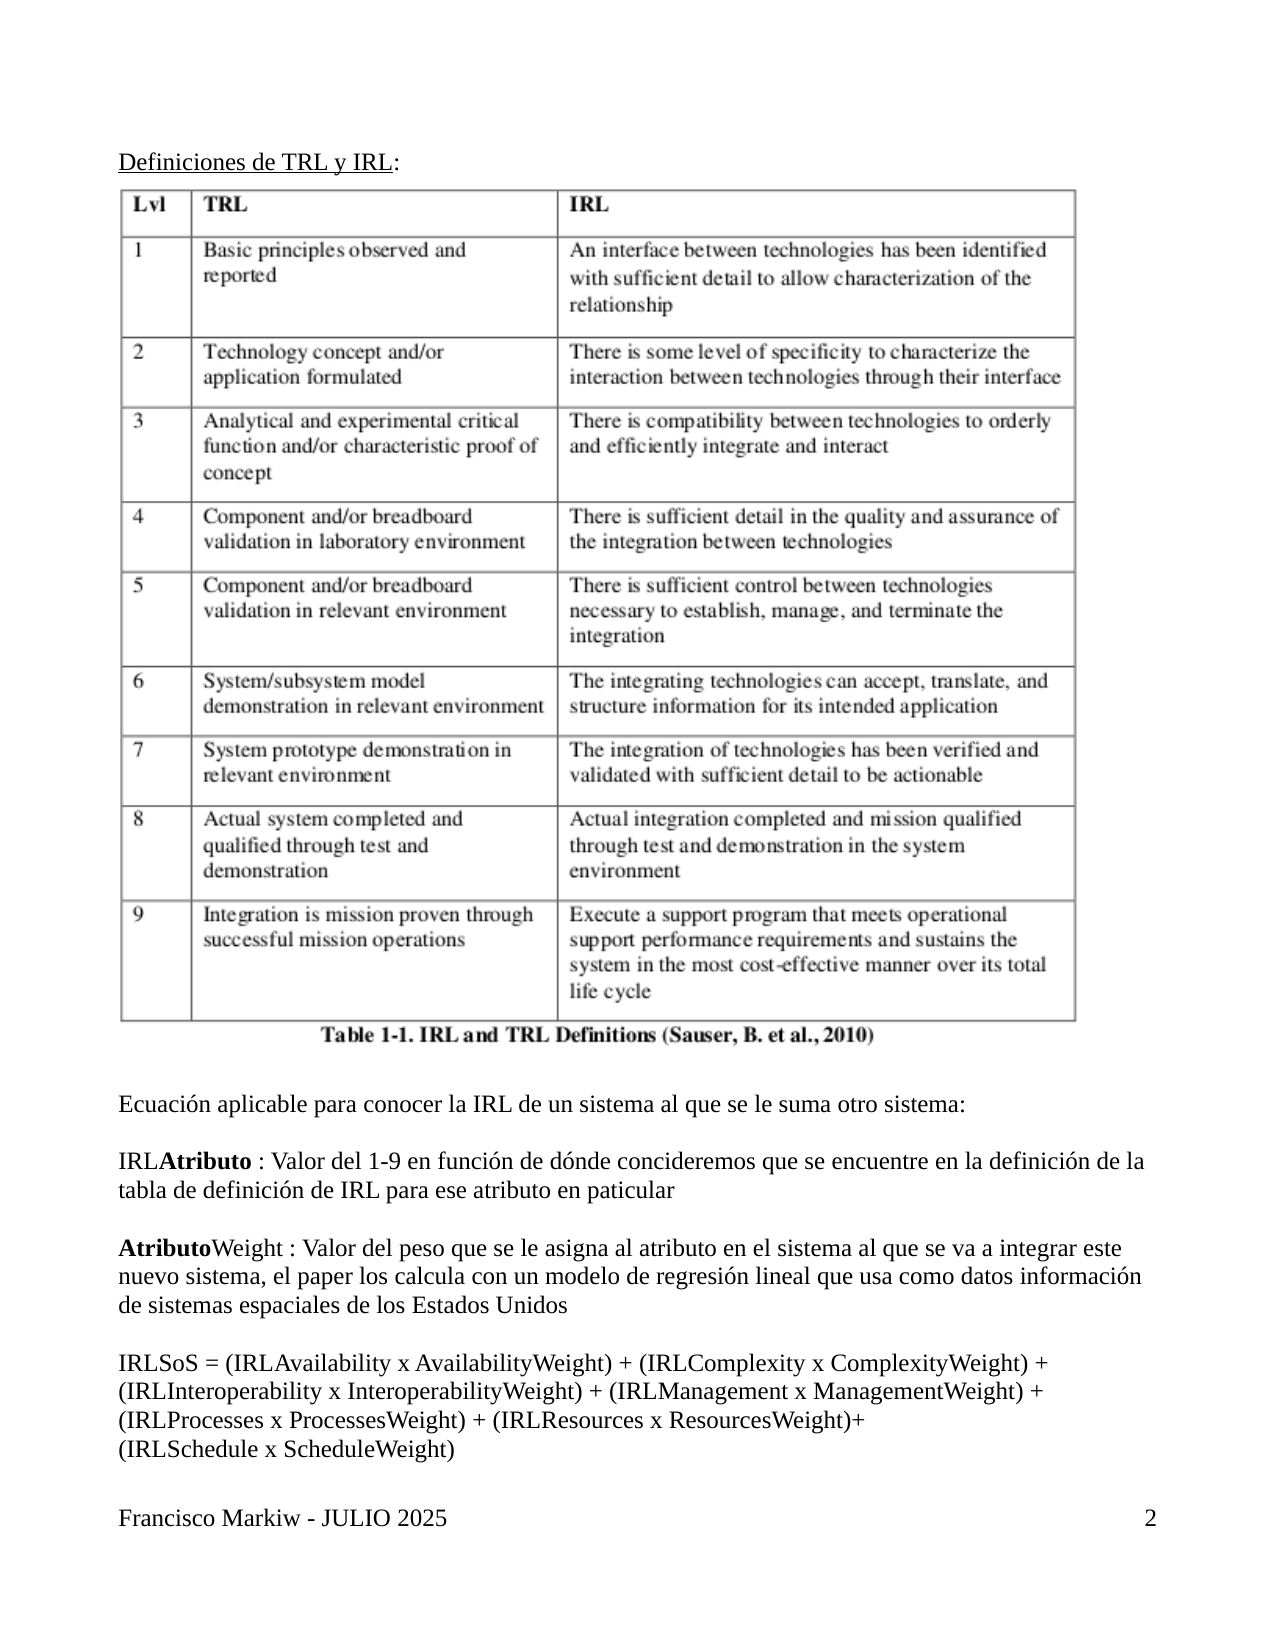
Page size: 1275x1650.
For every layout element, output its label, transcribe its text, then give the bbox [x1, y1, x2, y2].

text (IRLSchedule x ScheduleWeight) [118, 1434, 1157, 1463]
picture [116, 185, 1083, 1061]
text IRLSoS = (IRLAvailability x AvailabilityWeight) + (IRLComplexity x ComplexityWeight) + [118, 1348, 1157, 1376]
text AtributoWeight : Valor del peso que se le asigna al atributo en el sistema al que se va a integrar este nuevo sistema, el paper los calcula con un modelo de regresión lineal que usa como datos información de sistemas espaciales de los Estados Unidos [118, 1233, 1157, 1319]
text (IRLProcesses x ProcessesWeight) + (IRLResources x ResourcesWeight)+ [118, 1405, 1157, 1434]
text IRLAtributo : Valor del 1-9 en función de dónde concideremos que se encuentre en la definición de la tabla de definición de IRL para ese atributo en paticular [118, 1146, 1157, 1204]
text (IRLInteroperability x InteroperabilityWeight) + (IRLManagement x ManagementWeight) + [118, 1376, 1157, 1405]
text Ecuación aplicable para conocer la IRL de un sistema al que se le suma otro sistema: [118, 1089, 1157, 1118]
text Definiciones de TRL y IRL: [118, 147, 1157, 176]
